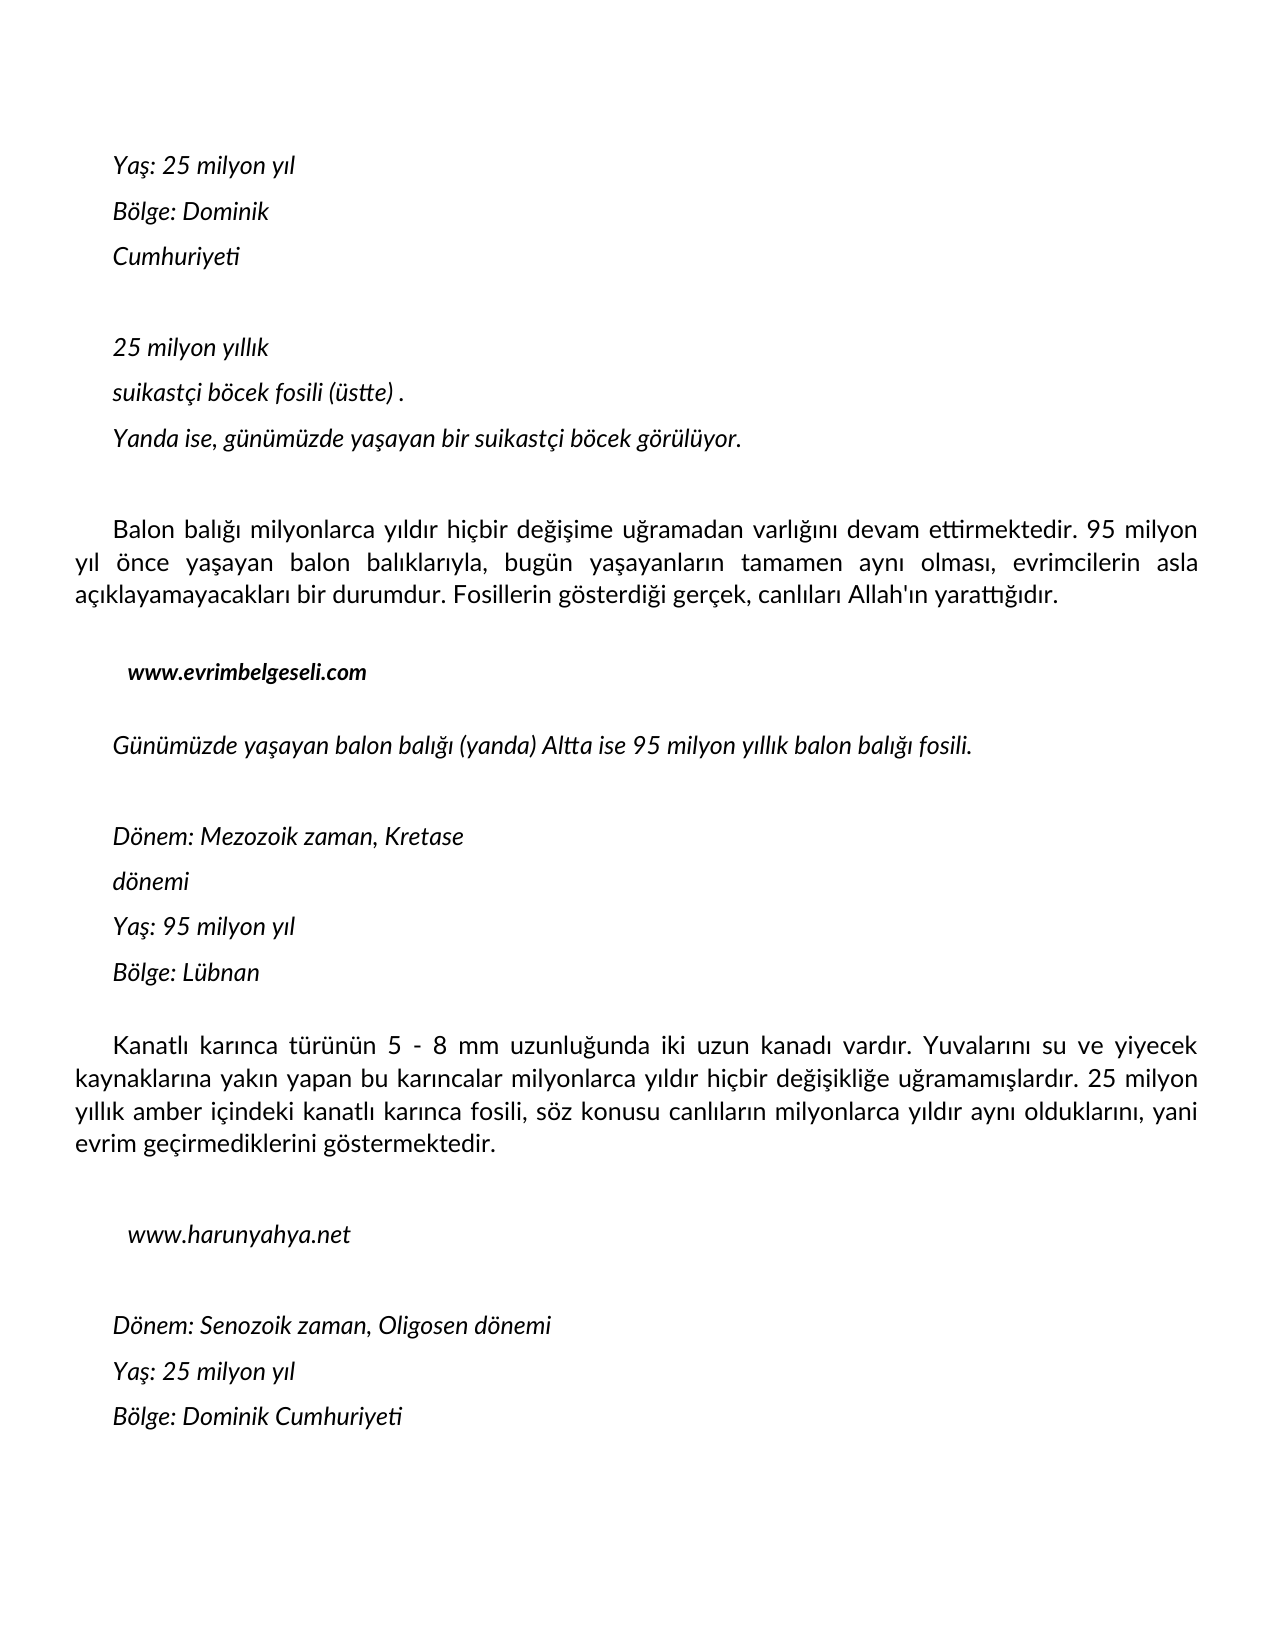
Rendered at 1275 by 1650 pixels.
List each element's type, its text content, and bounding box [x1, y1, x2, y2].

text suikastçi böcek fosili (üstte) . [75, 377, 1200, 407]
text 25 milyon yıllık [75, 332, 1200, 362]
text Dönem: Senozoik zaman, Oligosen dönemi [75, 1310, 1200, 1340]
text Yaş: 95 milyon yıl [75, 911, 1200, 941]
text Yanda ise, günümüzde yaşayan bir suikastçi böcek görülüyor. [75, 422, 1200, 452]
text Bölge: Dominik [75, 195, 1200, 225]
text Kanatlı karınca türünün 5 - 8 mm uzunluğunda iki uzun kanadı vardır. Yuvalarını su ve yiyecek kaynaklarına yakın yapan bu karıncalar milyonlarca yıldır hiçbir değişikliğe uğramamışlardır. 25 milyon yıllık amber içindeki kanatlı karınca fosili, söz konusu canlıların milyonlarca yıldır aynı olduklarını, yani evrim geçirmediklerini göstermektedir. [75, 1029, 1200, 1158]
text www.harunyahya.net [127, 1219, 1177, 1249]
text Bölge: Dominik Cumhuriyeti [75, 1401, 1200, 1431]
text Cumhuriyeti [75, 241, 1200, 271]
text Yaş: 25 milyon yıl [75, 150, 1200, 180]
text dönemi [75, 866, 1200, 896]
text Yaş: 25 milyon yıl [75, 1355, 1200, 1385]
text Günümüzde yaşayan balon balığı (yanda) Altta ise 95 milyon yıllık balon balığı fosili. [75, 729, 1200, 759]
text Dönem: Mezozoik zaman, Kretase [75, 820, 1200, 850]
text Bölge: Lübnan [75, 956, 1200, 986]
text www.evrimbelgeseli.com [127, 658, 1177, 685]
text Balon balığı milyonlarca yıldır hiçbir değişime uğramadan varlığını devam ettirmektedir. 95 milyon yıl önce yaşayan balon balıklarıyla, bugün yaşayanların tamamen aynı olması, evrimcilerin asla açıklayamayacakları bir durumdur. Fosillerin gösterdiği gerçek, canlıları Allah'ın yarattığıdır. [75, 513, 1200, 609]
